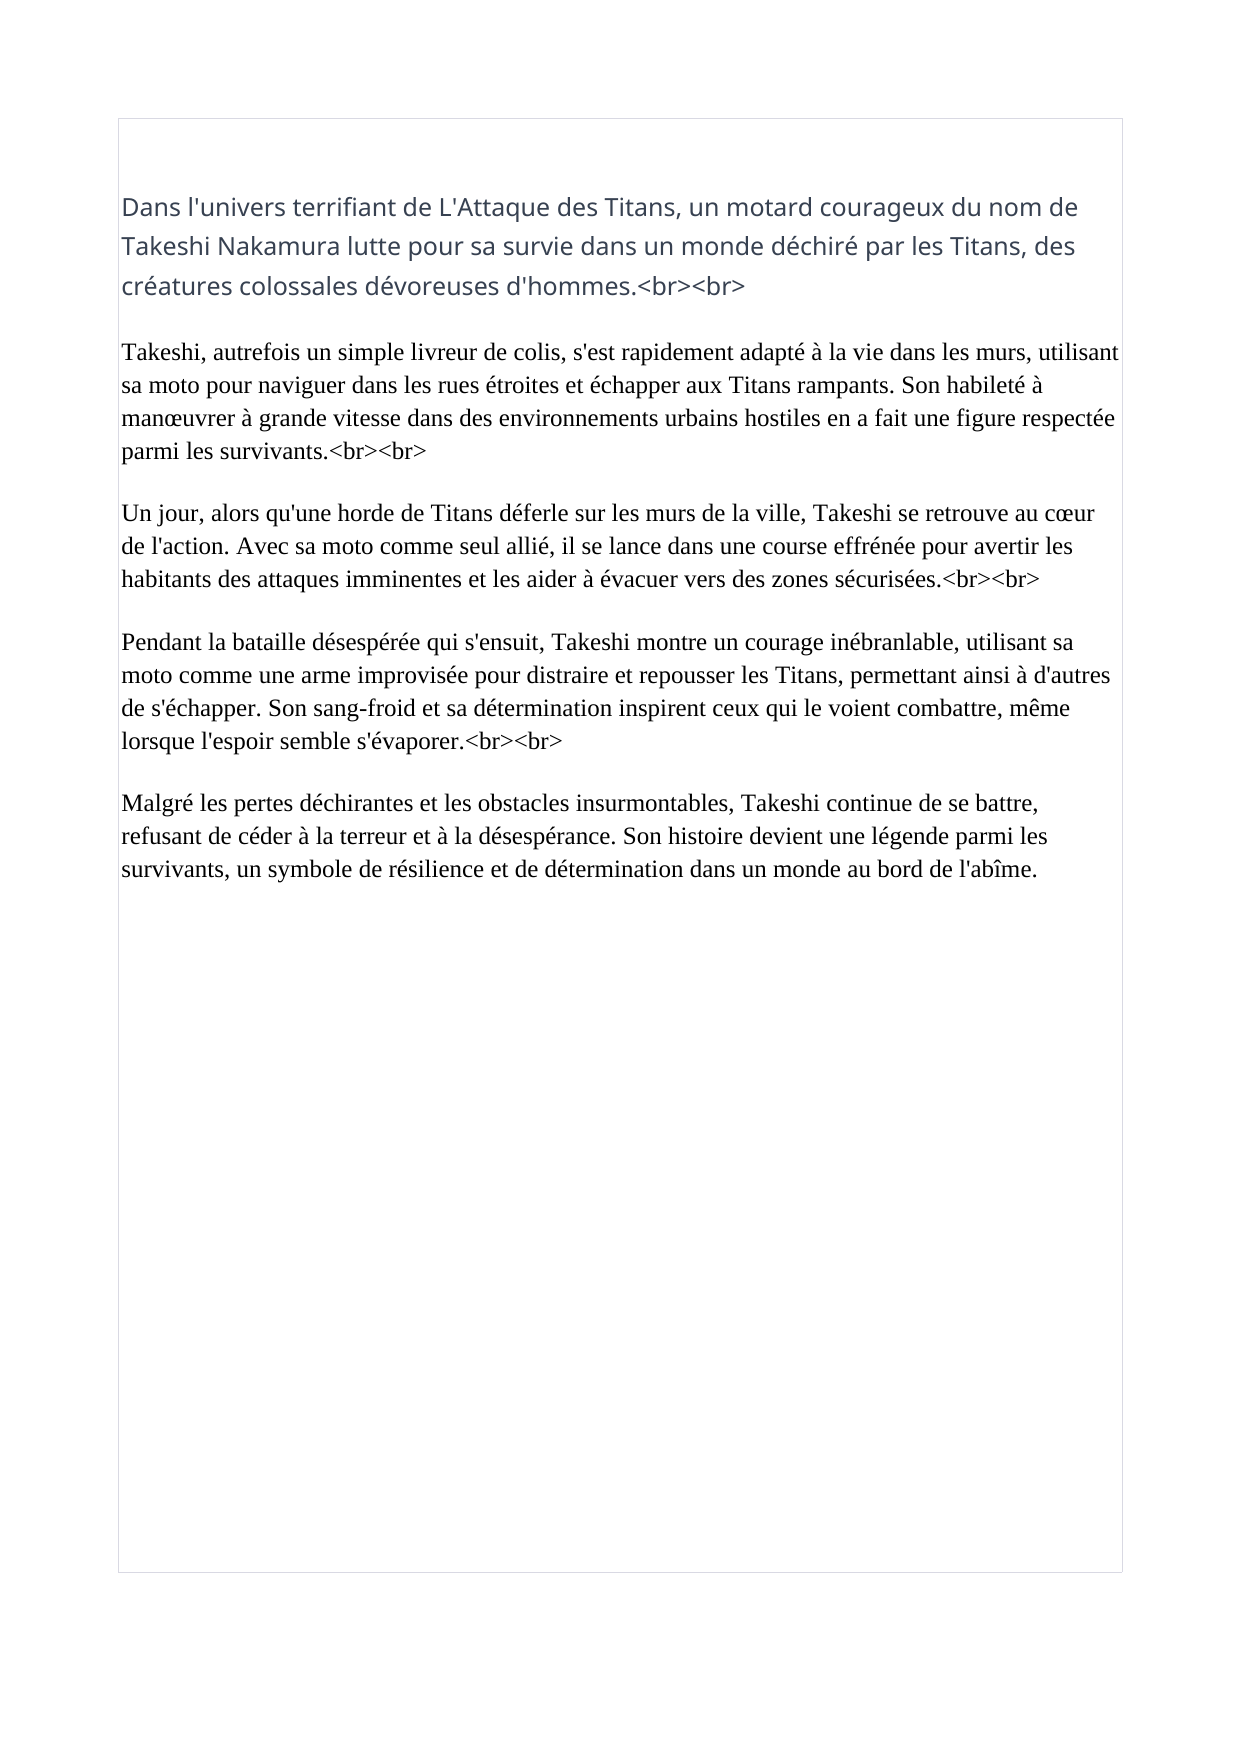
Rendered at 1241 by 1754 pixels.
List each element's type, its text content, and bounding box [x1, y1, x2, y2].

text Pendant la bataille désespérée qui s'ensuit, Takeshi montre un courage inébranlable, utilisant sa moto comme une arme improvisée pour distraire et repousser les Titans, permettant ainsi à d'autres de s'échapper. Son sang-froid et sa détermination inspirent ceux qui le voient combattre, même lorsque l'espoir semble s'évaporer.<br><br> [119, 624, 1122, 755]
text Takeshi, autrefois un simple livreur de colis, s'est rapidement adapté à la vie dans les murs, utilisant sa moto pour naviguer dans les rues étroites et échapper aux Titans rampants. Son habileté à manœuvrer à grande vitesse dans des environnements urbains hostiles en a fait une figure respectée parmi les survivants.<br><br> [119, 334, 1122, 464]
text Malgré les pertes déchirantes et les obstacles insurmontables, Takeshi continue de se battre, refusant de céder à la terreur et à la désespérance. Son histoire devient une légende parmi les survivants, un symbole de résilience et de détermination dans un monde au bord de l'abîme. [119, 785, 1122, 883]
text Un jour, alors qu'une horde de Titans déferle sur les murs de la ville, Takeshi se retrouve au cœur de l'action. Avec sa moto comme seul allié, il se lance dans une course effrénée pour avertir les habitants des attaques imminentes et les aider à évacuer vers des zones sécurisées.<br><br> [119, 495, 1122, 593]
text Dans l'univers terrifiant de L'Attaque des Titans, un motard courageux du nom de Takeshi Nakamura lutte pour sa survie dans un monde déchiré par les Titans, des créatures colossales dévoreuses d'hommes.<br><br> [119, 187, 1122, 302]
